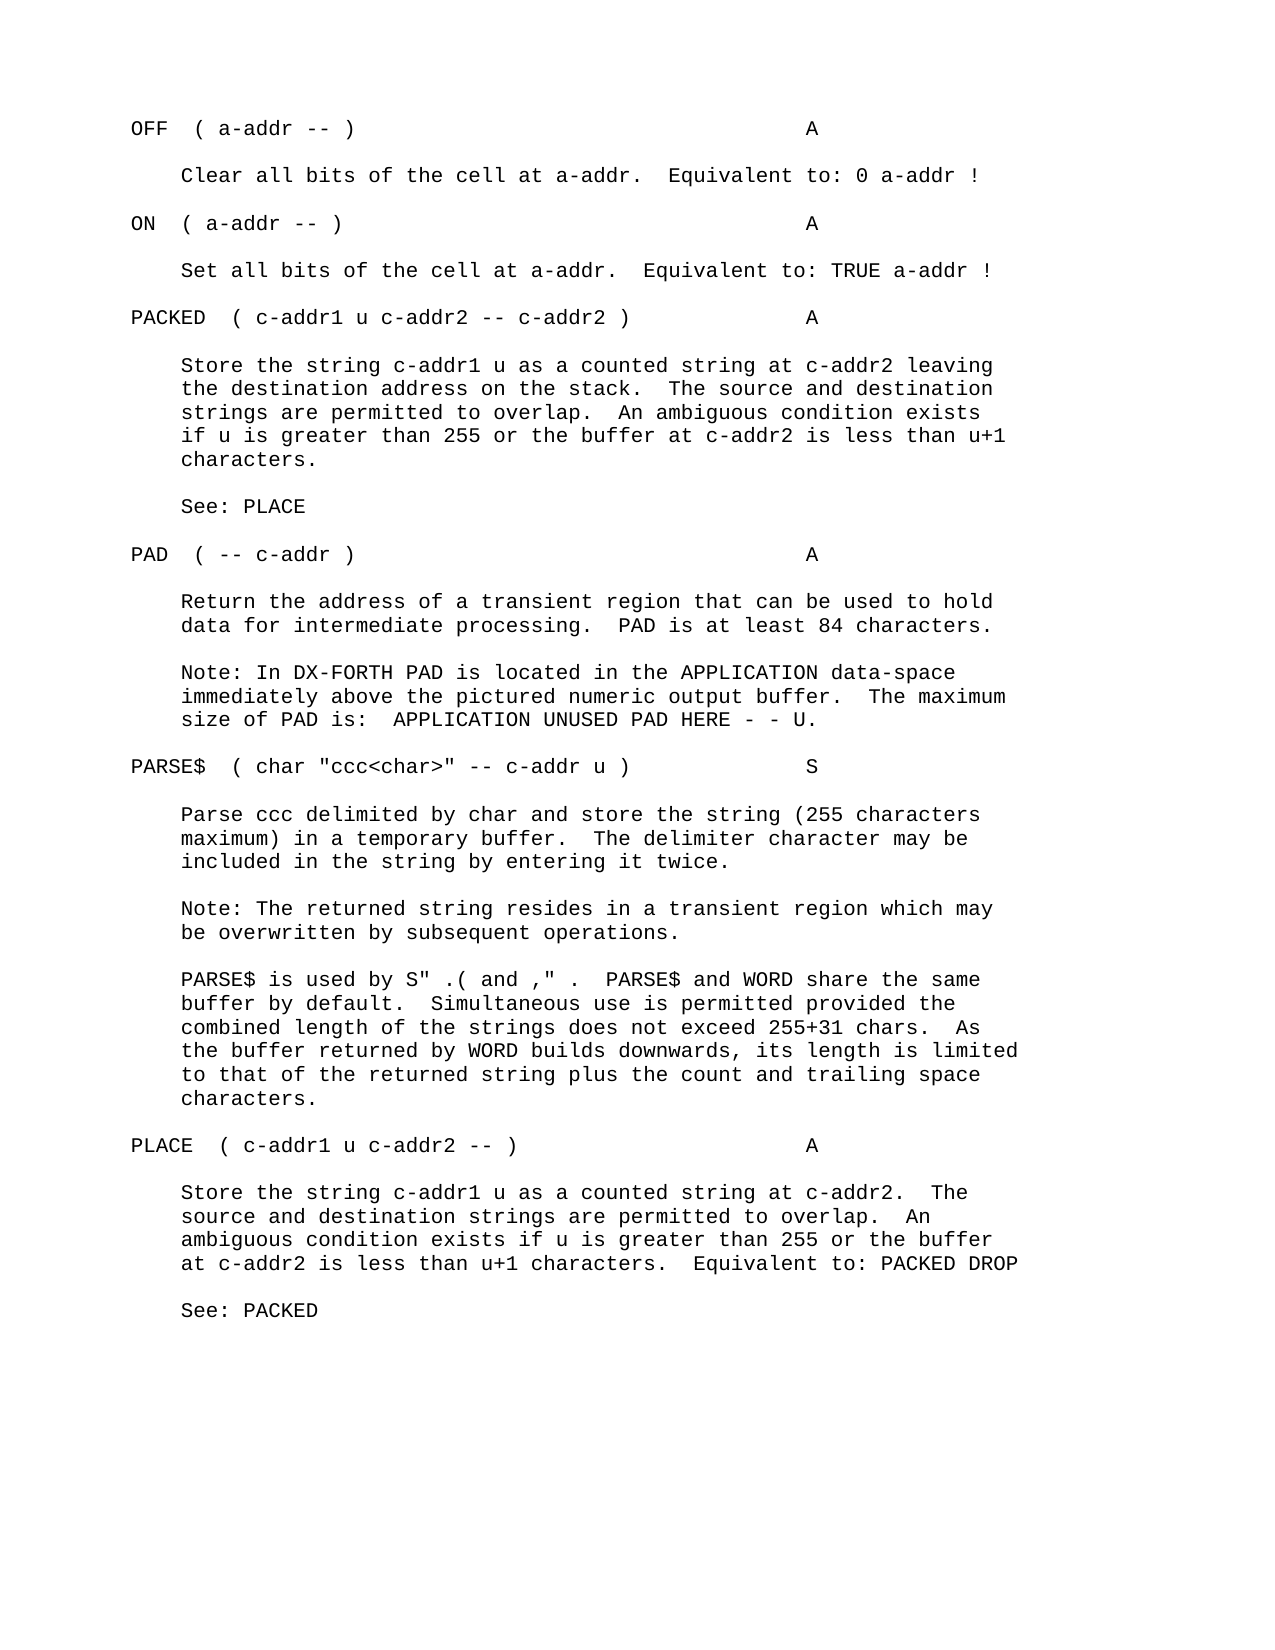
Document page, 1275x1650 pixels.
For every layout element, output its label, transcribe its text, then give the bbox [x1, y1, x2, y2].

text included in the string by entering it twice. [118, 851, 1157, 875]
text be overwritten by subsequent operations. [118, 922, 1157, 946]
text Store the string c-addr1 u as a counted string at c-addr2. The [118, 1182, 1157, 1206]
text characters. [118, 1088, 1157, 1111]
text PARSE$ is used by S" .( and ," . PARSE$ and WORD share the same [118, 969, 1157, 993]
text PARSE$ ( char "ccc<char>" -- c-addr u ) S [118, 757, 1157, 780]
text PACKED ( c-addr1 u c-addr2 -- c-addr2 ) A [118, 307, 1157, 331]
text ON ( a-addr -- ) A [118, 213, 1157, 236]
text Note: In DX-FORTH PAD is located in the APPLICATION data-space [118, 662, 1157, 686]
text Store the string c-addr1 u as a counted string at c-addr2 leaving [118, 354, 1157, 378]
text buffer by default. Simultaneous use is permitted provided the [118, 993, 1157, 1017]
text Clear all bits of the cell at a-addr. Equivalent to: 0 a-addr ! [118, 165, 1157, 189]
text Return the address of a transient region that can be used to hold [118, 591, 1157, 615]
text See: PLACE [118, 496, 1157, 520]
text immediately above the pictured numeric output buffer. The maximum [118, 686, 1157, 709]
text source and destination strings are permitted to overlap. An [118, 1206, 1157, 1229]
text See: PACKED [118, 1300, 1157, 1324]
text PLACE ( c-addr1 u c-addr2 -- ) A [118, 1135, 1157, 1158]
text the buffer returned by WORD builds downwards, its length is limited [118, 1040, 1157, 1064]
text to that of the returned string plus the count and trailing space [118, 1064, 1157, 1088]
text maximum) in a temporary buffer. The delimiter character may be [118, 827, 1157, 851]
text the destination address on the stack. The source and destination [118, 378, 1157, 402]
text strings are permitted to overlap. An ambiguous condition exists [118, 402, 1157, 426]
text PAD ( -- c-addr ) A [118, 544, 1157, 567]
text Note: The returned string resides in a transient region which may [118, 898, 1157, 922]
text at c-addr2 is less than u+1 characters. Equivalent to: PACKED DROP [118, 1253, 1157, 1277]
text combined length of the strings does not exceed 255+31 chars. As [118, 1017, 1157, 1040]
text characters. [118, 449, 1157, 473]
text ambiguous condition exists if u is greater than 255 or the buffer [118, 1229, 1157, 1253]
text if u is greater than 255 or the buffer at c-addr2 is less than u+1 [118, 426, 1157, 449]
text data for intermediate processing. PAD is at least 84 characters. [118, 615, 1157, 638]
text Parse ccc delimited by char and store the string (255 characters [118, 804, 1157, 827]
text Set all bits of the cell at a-addr. Equivalent to: TRUE a-addr ! [118, 260, 1157, 284]
text size of PAD is: APPLICATION UNUSED PAD HERE - - U. [118, 709, 1157, 733]
text OFF ( a-addr -- ) A [118, 118, 1157, 142]
